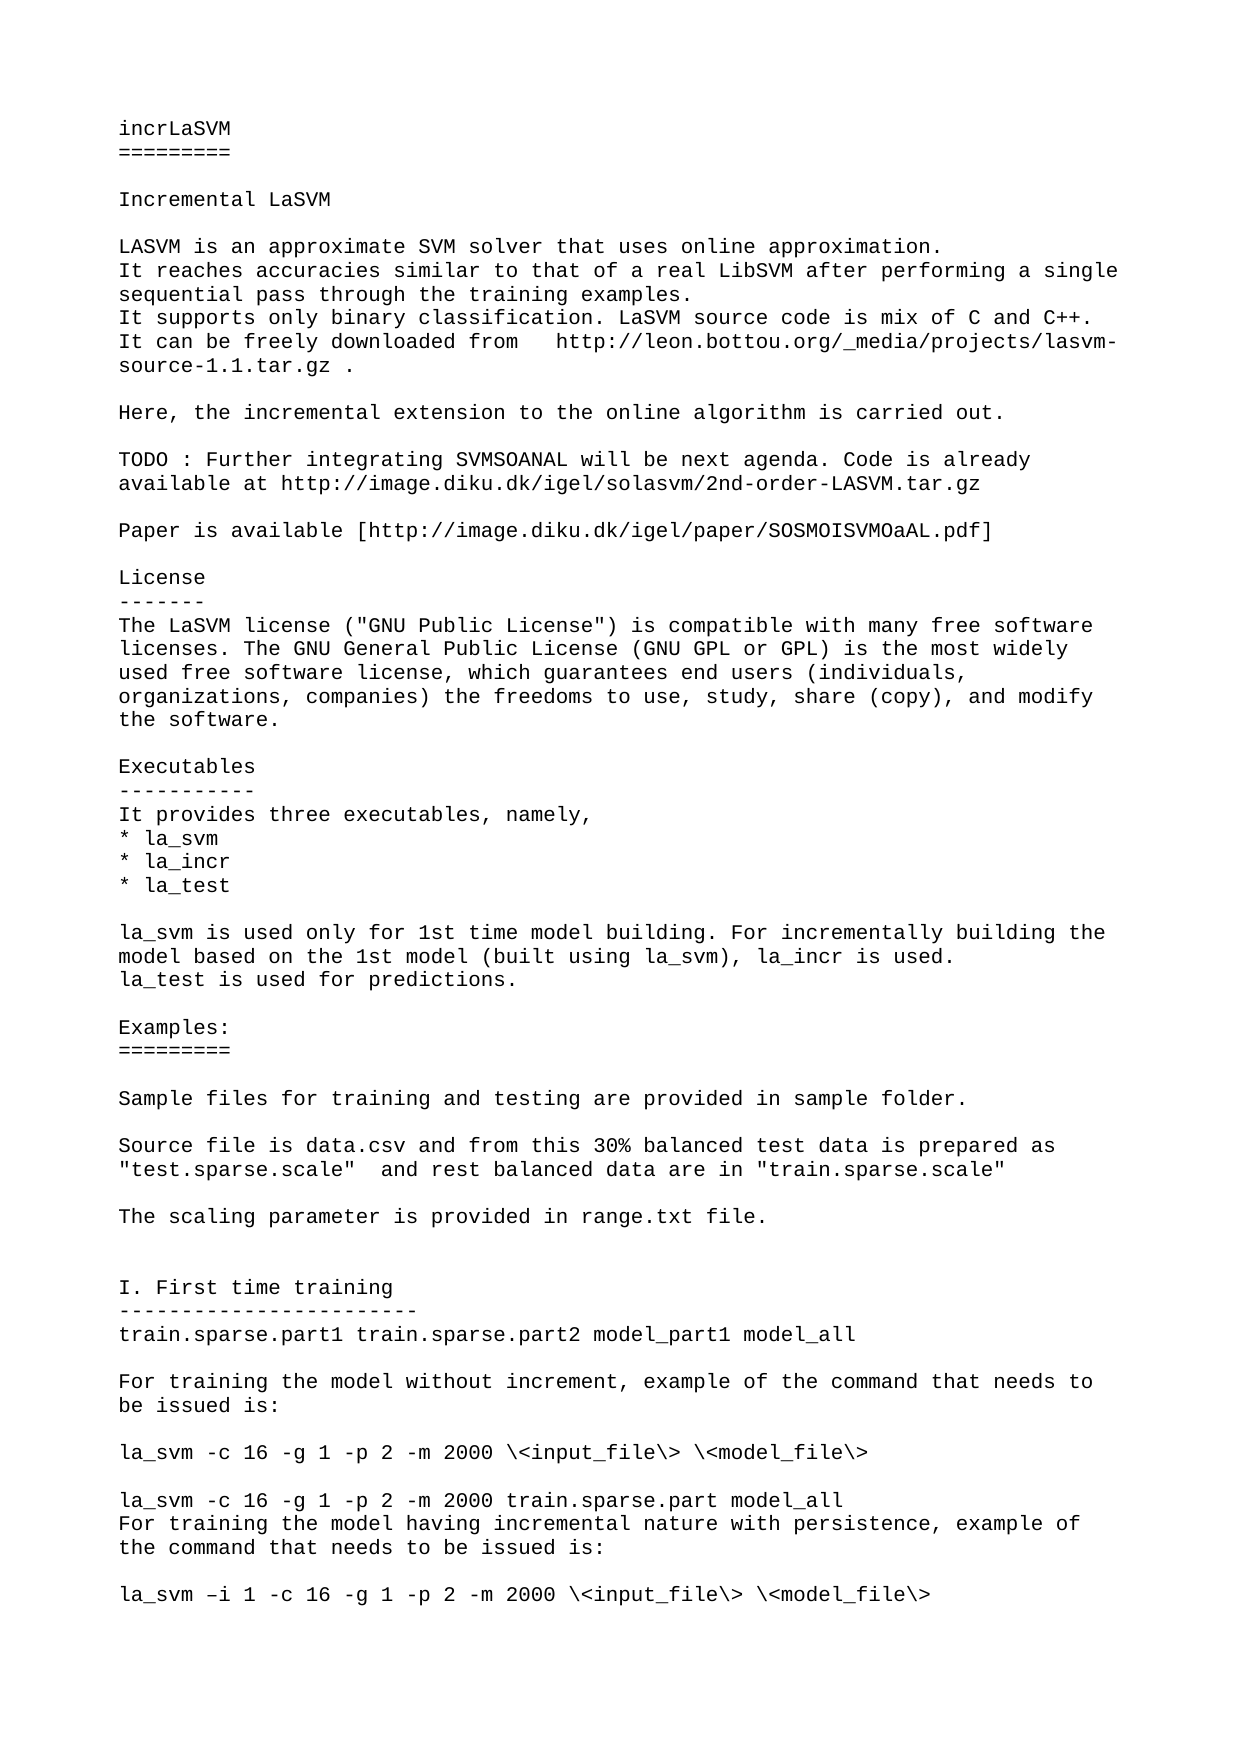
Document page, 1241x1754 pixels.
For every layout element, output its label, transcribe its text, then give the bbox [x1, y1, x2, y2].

text * la_svm [118, 827, 1122, 851]
text la_test is used for predictions. [118, 969, 1122, 993]
text TODO : Further integrating SVMSOANAL will be next agenda. Code is already available at http://image.diku.dk/igel/solasvm/2nd-order-LASVM.tar.gz [118, 449, 1122, 496]
text Here, the incremental extension to the online algorithm is carried out. [118, 402, 1122, 426]
text ------------------------ [118, 1300, 1122, 1324]
text For training the model without increment, example of the command that needs to be issued is: [118, 1371, 1122, 1419]
text incrLaSVM [118, 118, 1122, 142]
text la_svm –i 1 -c 16 -g 1 -p 2 -m 2000 \<input_file\> \<model_file\> [118, 1584, 1122, 1608]
text ========= [118, 142, 1122, 165]
text * la_test [118, 875, 1122, 898]
text train.sparse.part1 train.sparse.part2 model_part1 model_all [118, 1324, 1122, 1348]
text Executables [118, 757, 1122, 780]
text la_svm is used only for 1st time model building. For incrementally building the model based on the 1st model (built using la_svm), la_incr is used. [118, 922, 1122, 969]
text It supports only binary classification. LaSVM source code is mix of C and C++. [118, 307, 1122, 331]
text Incremental LaSVM [118, 189, 1122, 213]
text For training the model having incremental nature with persistence, example of the command that needs to be issued is: [118, 1513, 1122, 1561]
text * la_incr [118, 851, 1122, 875]
text The scaling parameter is provided in range.txt file. [118, 1206, 1122, 1229]
text ========= [118, 1040, 1122, 1064]
text Paper is available [http://image.diku.dk/igel/paper/SOSMOISVMOaAL.pdf] [118, 520, 1122, 544]
text Source file is data.csv and from this 30% balanced test data is prepared as "test.sparse.scale" and rest balanced data are in "train.sparse.scale" [118, 1135, 1122, 1182]
text LASVM is an approximate SVM solver that uses online approximation. [118, 236, 1122, 260]
text It provides three executables, namely, [118, 804, 1122, 827]
text Sample files for training and testing are provided in sample folder. [118, 1088, 1122, 1111]
text I. First time training [118, 1277, 1122, 1300]
text The LaSVM license ("GNU Public License") is compatible with many free software licenses. The GNU General Public License (GNU GPL or GPL) is the most widely used free software license, which guarantees end users (individuals, organizations, companies) the freedoms to use, study, share (copy), and modify the software. [118, 615, 1122, 733]
text It can be freely downloaded from http://leon.bottou.org/_media/projects/lasvm-source-1.1.tar.gz . [118, 331, 1122, 378]
text It reaches accuracies similar to that of a real LibSVM after performing a single sequential pass through the training examples. [118, 260, 1122, 307]
text Examples: [118, 1017, 1122, 1040]
text la_svm -c 16 -g 1 -p 2 -m 2000 train.sparse.part model_all [118, 1489, 1122, 1513]
text ------- [118, 591, 1122, 615]
text ----------- [118, 780, 1122, 804]
text License [118, 567, 1122, 591]
text la_svm -c 16 -g 1 -p 2 -m 2000 \<input_file\> \<model_file\> [118, 1442, 1122, 1466]
